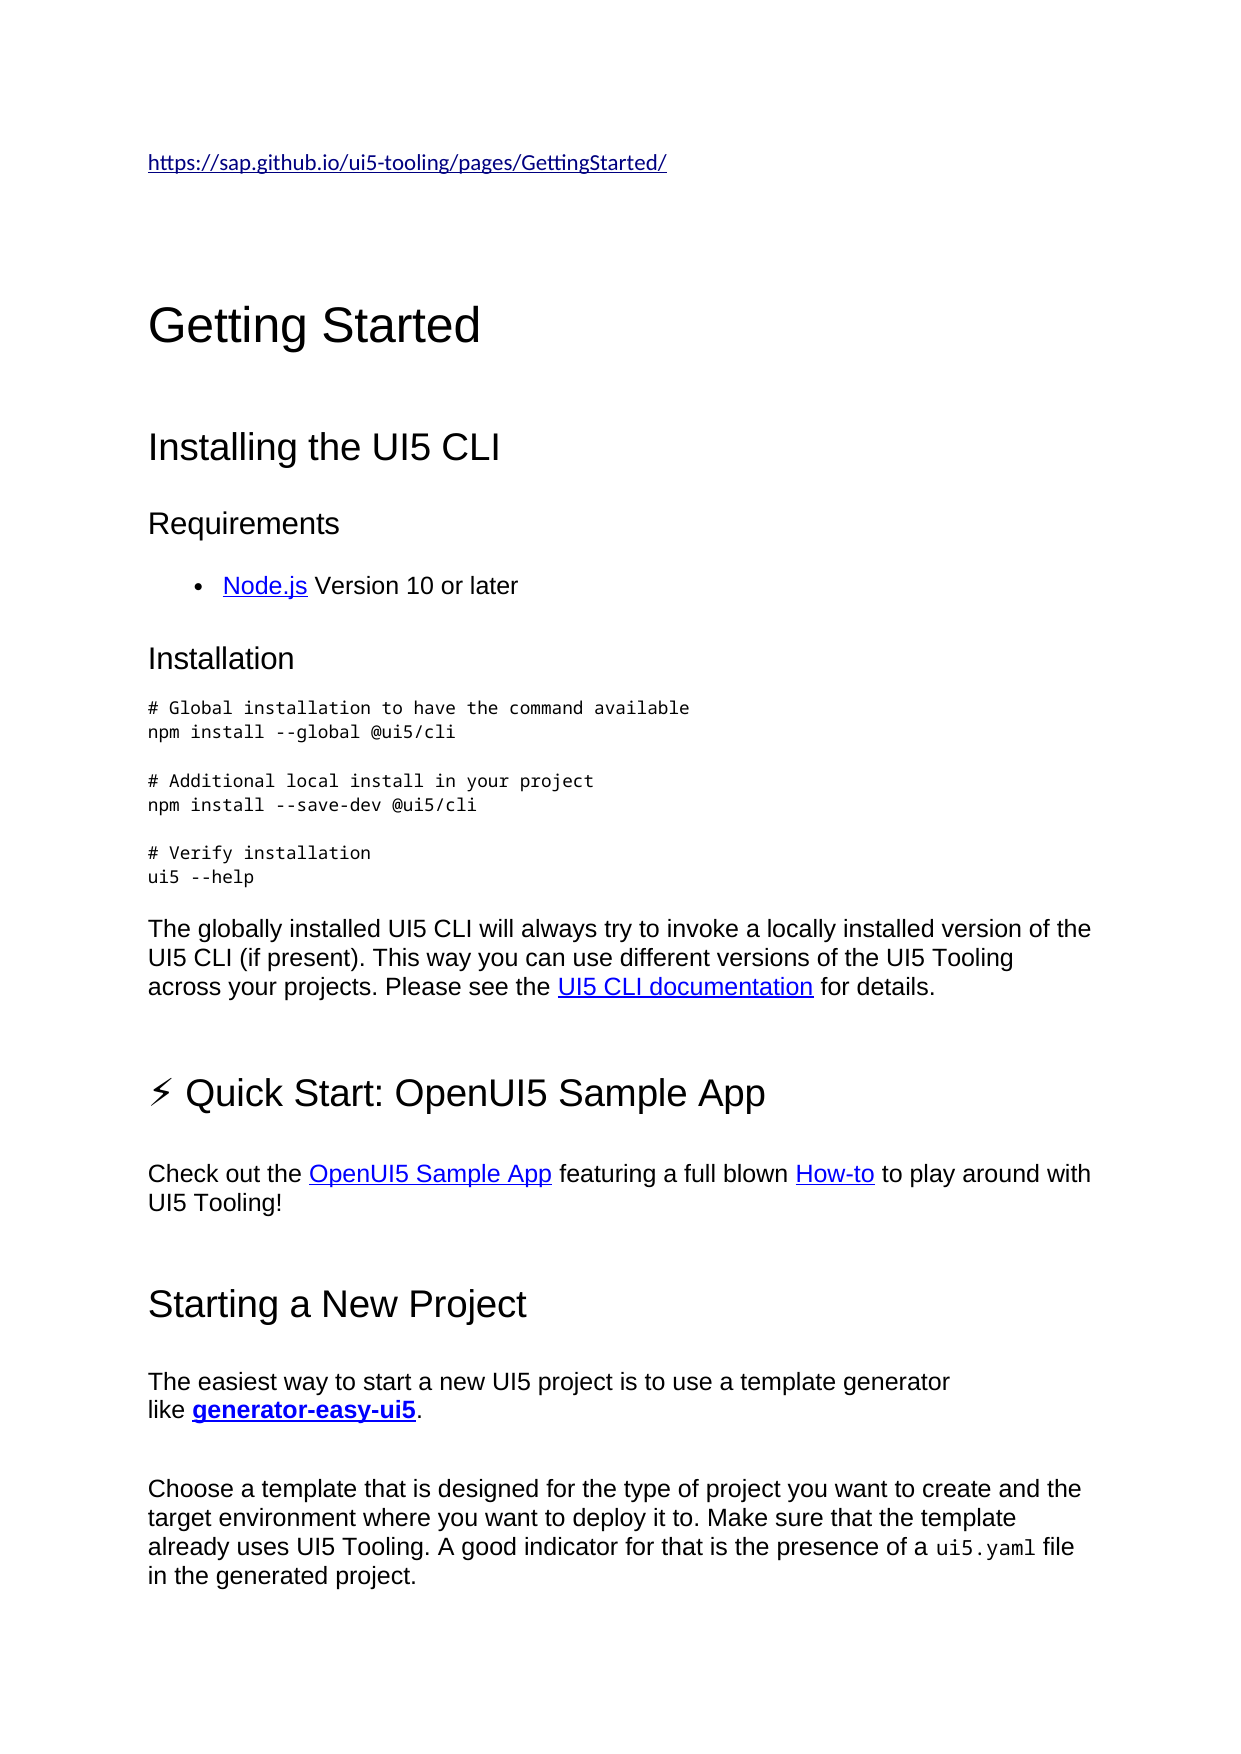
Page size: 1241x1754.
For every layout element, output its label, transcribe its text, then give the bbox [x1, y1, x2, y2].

subtitle ⚡️ Quick Start: OpenUI5 Sample App [148, 1065, 1093, 1118]
subtitle Installation [148, 640, 1093, 676]
text The easiest way to start a new UI5 project is to use a template generator like generator-easy-ui5. [148, 1367, 1093, 1424]
text npm install --save-dev @ui5/cli [148, 792, 1093, 817]
subtitle Starting a New Project [148, 1281, 1093, 1326]
text # Additional local install in your project [148, 768, 1093, 792]
text npm install --global @ui5/cli [148, 720, 1093, 744]
text # Global installation to have the command available [148, 696, 1093, 720]
text # Verify installation [148, 841, 1093, 865]
text ui5 --help [148, 865, 1093, 889]
subtitle Installing the UI5 CLI [148, 424, 1093, 469]
subtitle Getting Started [148, 296, 1093, 353]
text Check out the OpenUI5 Sample App featuring a full blown How-to to play around with UI5 Tooling! [148, 1159, 1093, 1216]
list Node.js Version 10 or later [194, 571, 1093, 600]
text The globally installed UI5 CLI will always try to invoke a locally installed version of the UI5 CLI (if present). This way you can use different versions of the UI5 Tooling across your projects. Please see the UI5 CLI documentation for details. [148, 914, 1093, 1000]
text Choose a template that is designed for the type of project you want to create and the target environment where you want to deploy it to. Make sure that the template already uses UI5 Tooling. A good indicator for that is the presence of a ui5.yaml file in the generated project. [148, 1474, 1093, 1590]
subtitle Requirements [148, 505, 1093, 541]
subtitle https://sap.github.io/ui5-tooling/pages/GettingStarted/ [148, 148, 1093, 176]
